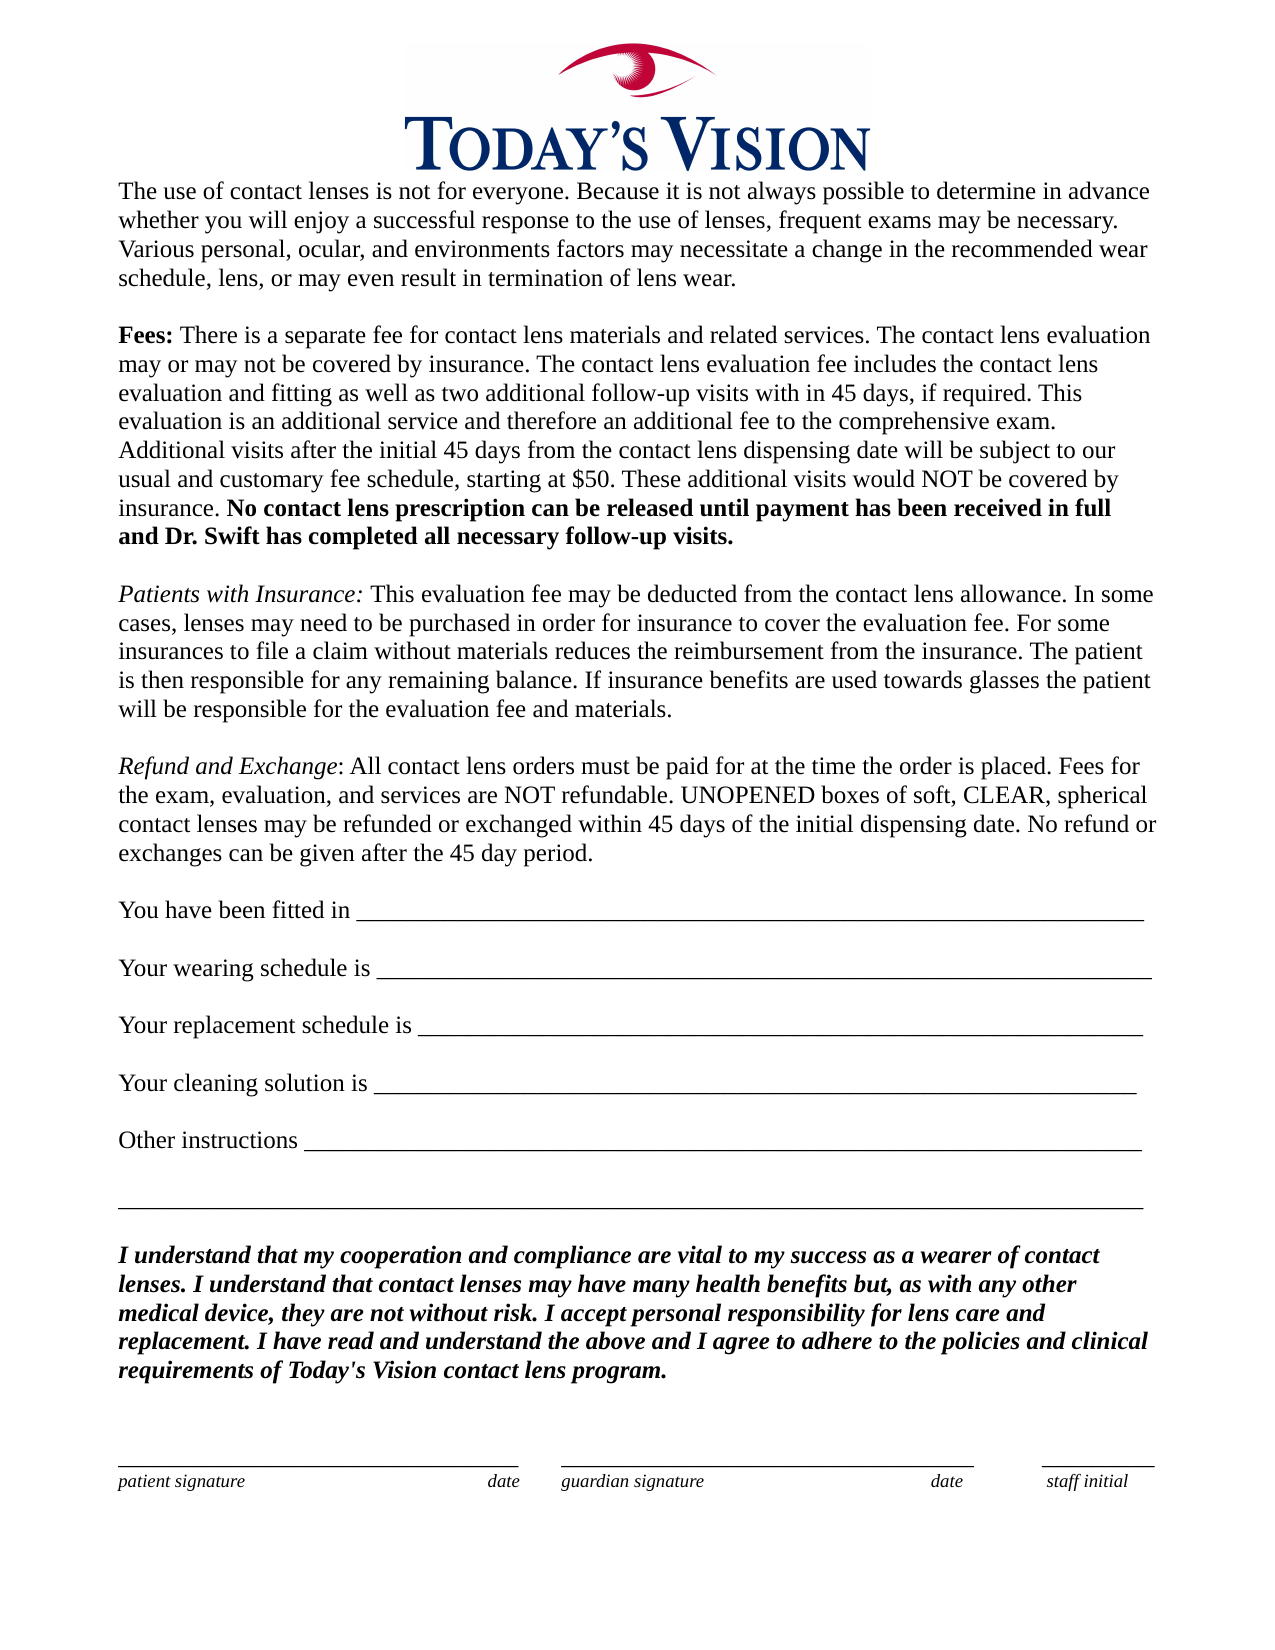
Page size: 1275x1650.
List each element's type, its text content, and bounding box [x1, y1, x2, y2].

text Fees: There is a separate fee for contact lens materials and related services. The contact lens evaluation may or may not be covered by insurance. The contact lens evaluation fee includes the contact lens evaluation and fitting as well as two additional follow-up visits with in 45 days, if required. This evaluation is an additional service and therefore an additional fee to the comprehensive exam. Additional visits after the initial 45 days from the contact lens dispensing date will be subject to our usual and customary fee schedule, starting at $50. These additional visits would NOT be covered by insurance. No contact lens prescription can be released until payment has been received in full and Dr. Swift has completed all necessary follow-up visits. [118, 320, 1157, 550]
text __________________________________________________________________________________ [118, 1183, 1157, 1211]
text Other instructions ___________________________________________________________________ [118, 1125, 1157, 1154]
text patient signature date guardian signature date staff initial [118, 1470, 1157, 1492]
text Your wearing schedule is ______________________________________________________________ [118, 953, 1157, 981]
text I understand that my cooperation and compliance are vital to my success as a wearer of contact lenses. I understand that contact lenses may have many health benefits but, as with any other medical device, they are not without risk. I accept personal responsibility for lens care and replacement. I have read and understand the above and I agree to adhere to the policies and clinical requirements of Today's Vision contact lens program. [118, 1240, 1157, 1384]
text Patients with Insurance: This evaluation fee may be deducted from the contact lens allowance. In some cases, lenses may need to be purchased in order for insurance to cover the evaluation fee. For some insurances to file a claim without materials reduces the reimbursement from the insurance. The patient is then responsible for any remaining balance. If insurance benefits are used towards glasses the patient will be responsible for the evaluation fee and materials. [118, 579, 1157, 723]
picture [404, 43, 871, 171]
text Your replacement schedule is __________________________________________________________ [118, 1010, 1157, 1039]
text Refund and Exchange: All contact lens orders must be paid for at the time the order is placed. Fees for the exam, evaluation, and services are NOT refundable. UNOPENED boxes of soft, CLEAR, spherical contact lenses may be refunded or exchanged within 45 days of the initial dispensing date. No refund or exchanges can be given after the 45 day period. [118, 751, 1157, 866]
text You have been fitted in _______________________________________________________________ [118, 895, 1157, 924]
text ________________________________ _________________________________ _________ [118, 1441, 1157, 1470]
text The use of contact lenses is not for everyone. Because it is not always possible to determine in advance whether you will enjoy a successful response to the use of lenses, frequent exams may be necessary. Various personal, ocular, and environments factors may necessitate a change in the recommended wear schedule, lens, or may even result in termination of lens wear. [118, 176, 1157, 291]
text Your cleaning solution is _____________________________________________________________ [118, 1068, 1157, 1096]
